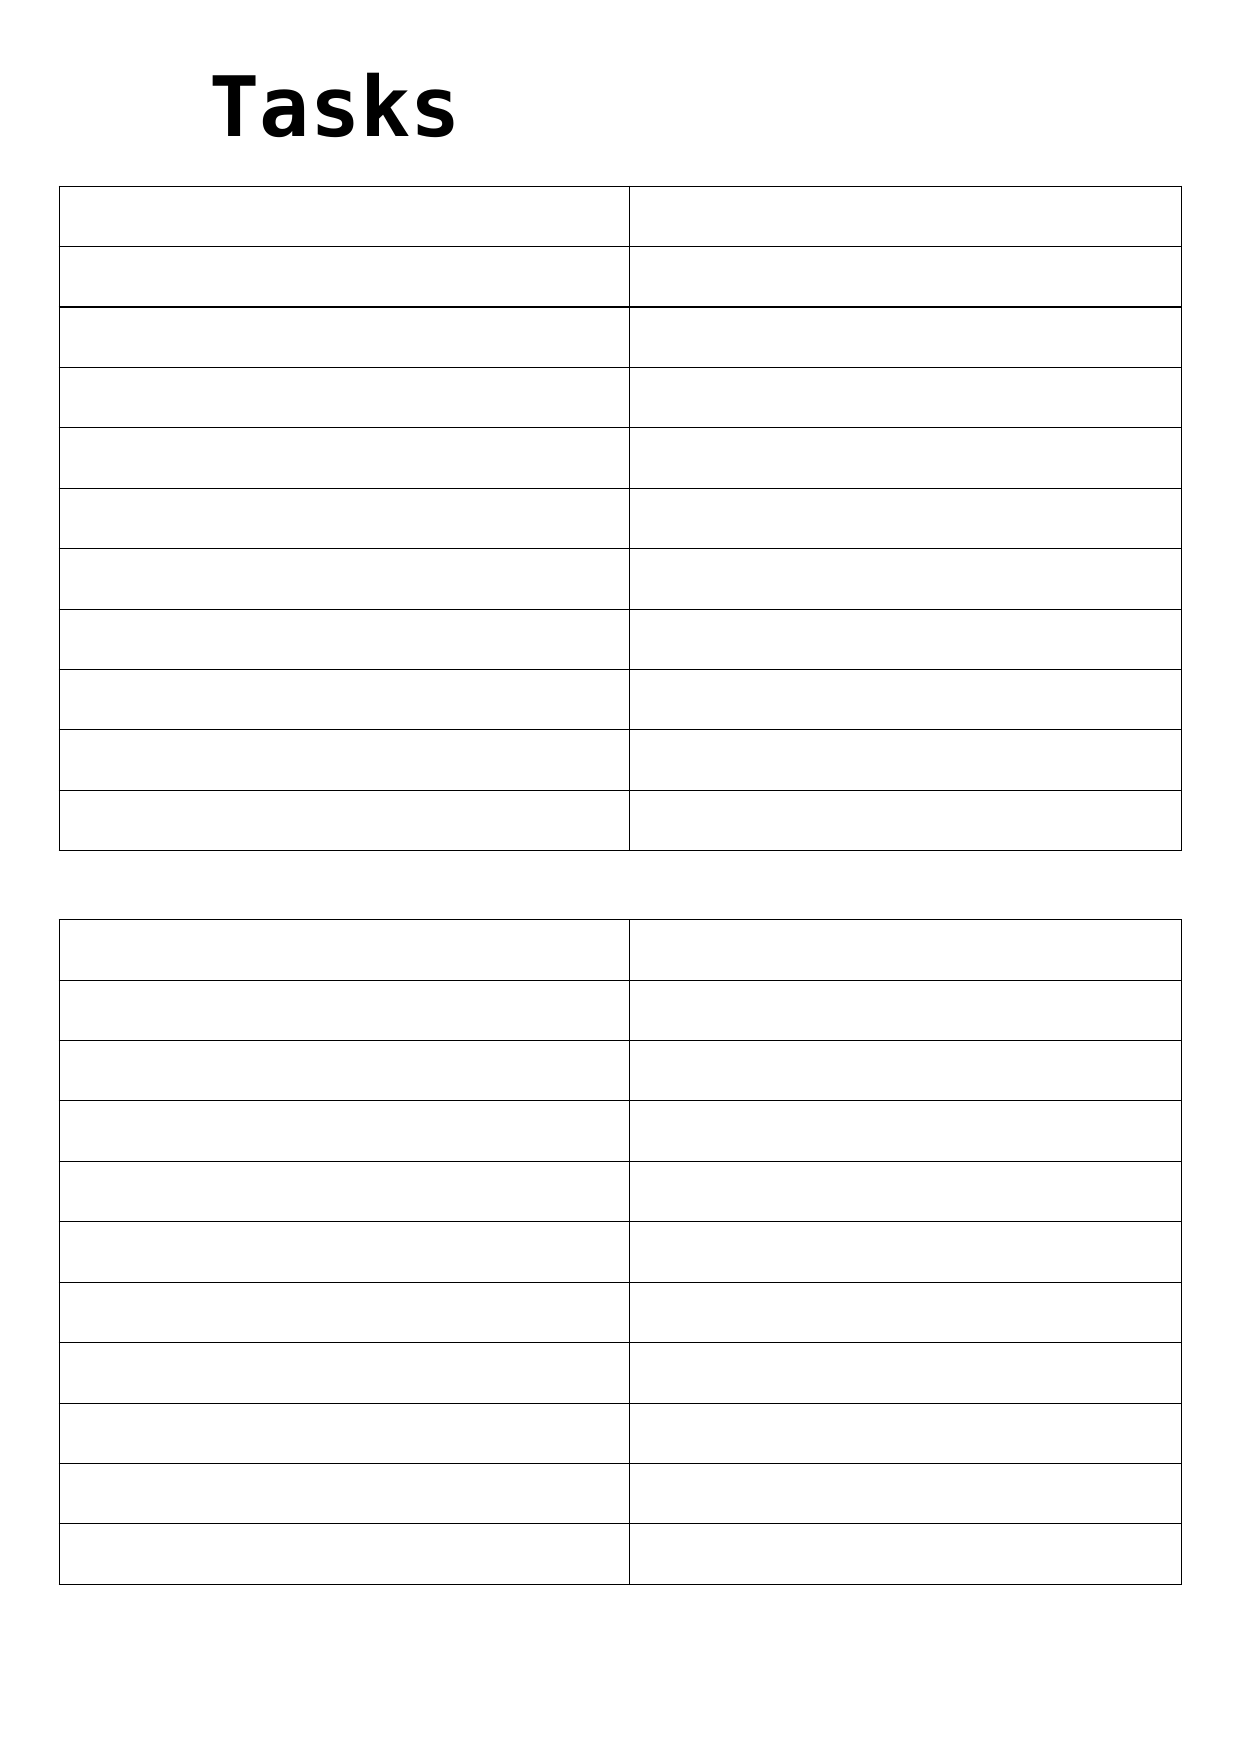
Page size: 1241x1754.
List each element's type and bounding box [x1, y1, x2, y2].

table_cell [630, 1283, 1181, 1342]
table_cell [60, 981, 629, 1040]
table_header [60, 920, 629, 979]
table_cell [630, 1343, 1181, 1402]
table_cell [60, 1162, 629, 1221]
table_header [630, 187, 1181, 246]
table_cell [630, 489, 1181, 548]
table_cell [60, 1464, 629, 1523]
table_cell [60, 489, 629, 548]
table_cell [60, 791, 629, 850]
table_cell [630, 1041, 1181, 1100]
table_cell [630, 670, 1181, 729]
table_cell [630, 428, 1181, 488]
table_cell [630, 1404, 1181, 1463]
table_cell [630, 1101, 1181, 1161]
table_cell [60, 1524, 629, 1584]
table_cell [630, 247, 1181, 306]
table_cell [630, 1464, 1181, 1523]
table_header [630, 920, 1181, 979]
table_cell [630, 981, 1181, 1040]
table_cell [630, 1524, 1181, 1584]
table_cell [60, 1283, 629, 1342]
table_cell [60, 247, 629, 306]
table_cell [630, 368, 1181, 427]
table_cell [630, 610, 1181, 669]
table_cell [60, 610, 629, 669]
table_cell [630, 308, 1181, 367]
table_cell [630, 1222, 1181, 1282]
table_cell [60, 1343, 629, 1402]
table_cell [60, 368, 629, 427]
table_cell [630, 730, 1181, 790]
table_cell [60, 428, 629, 488]
table_cell [630, 791, 1181, 850]
table_header [60, 187, 629, 246]
table_cell [60, 308, 629, 367]
table_cell [60, 670, 629, 729]
table_cell [630, 1162, 1181, 1221]
table_cell [60, 1101, 629, 1161]
table_cell [630, 549, 1181, 608]
table_cell [60, 549, 629, 608]
table_cell [60, 730, 629, 790]
table_cell [60, 1222, 629, 1282]
table_cell [60, 1041, 629, 1100]
table_cell [60, 1404, 629, 1463]
